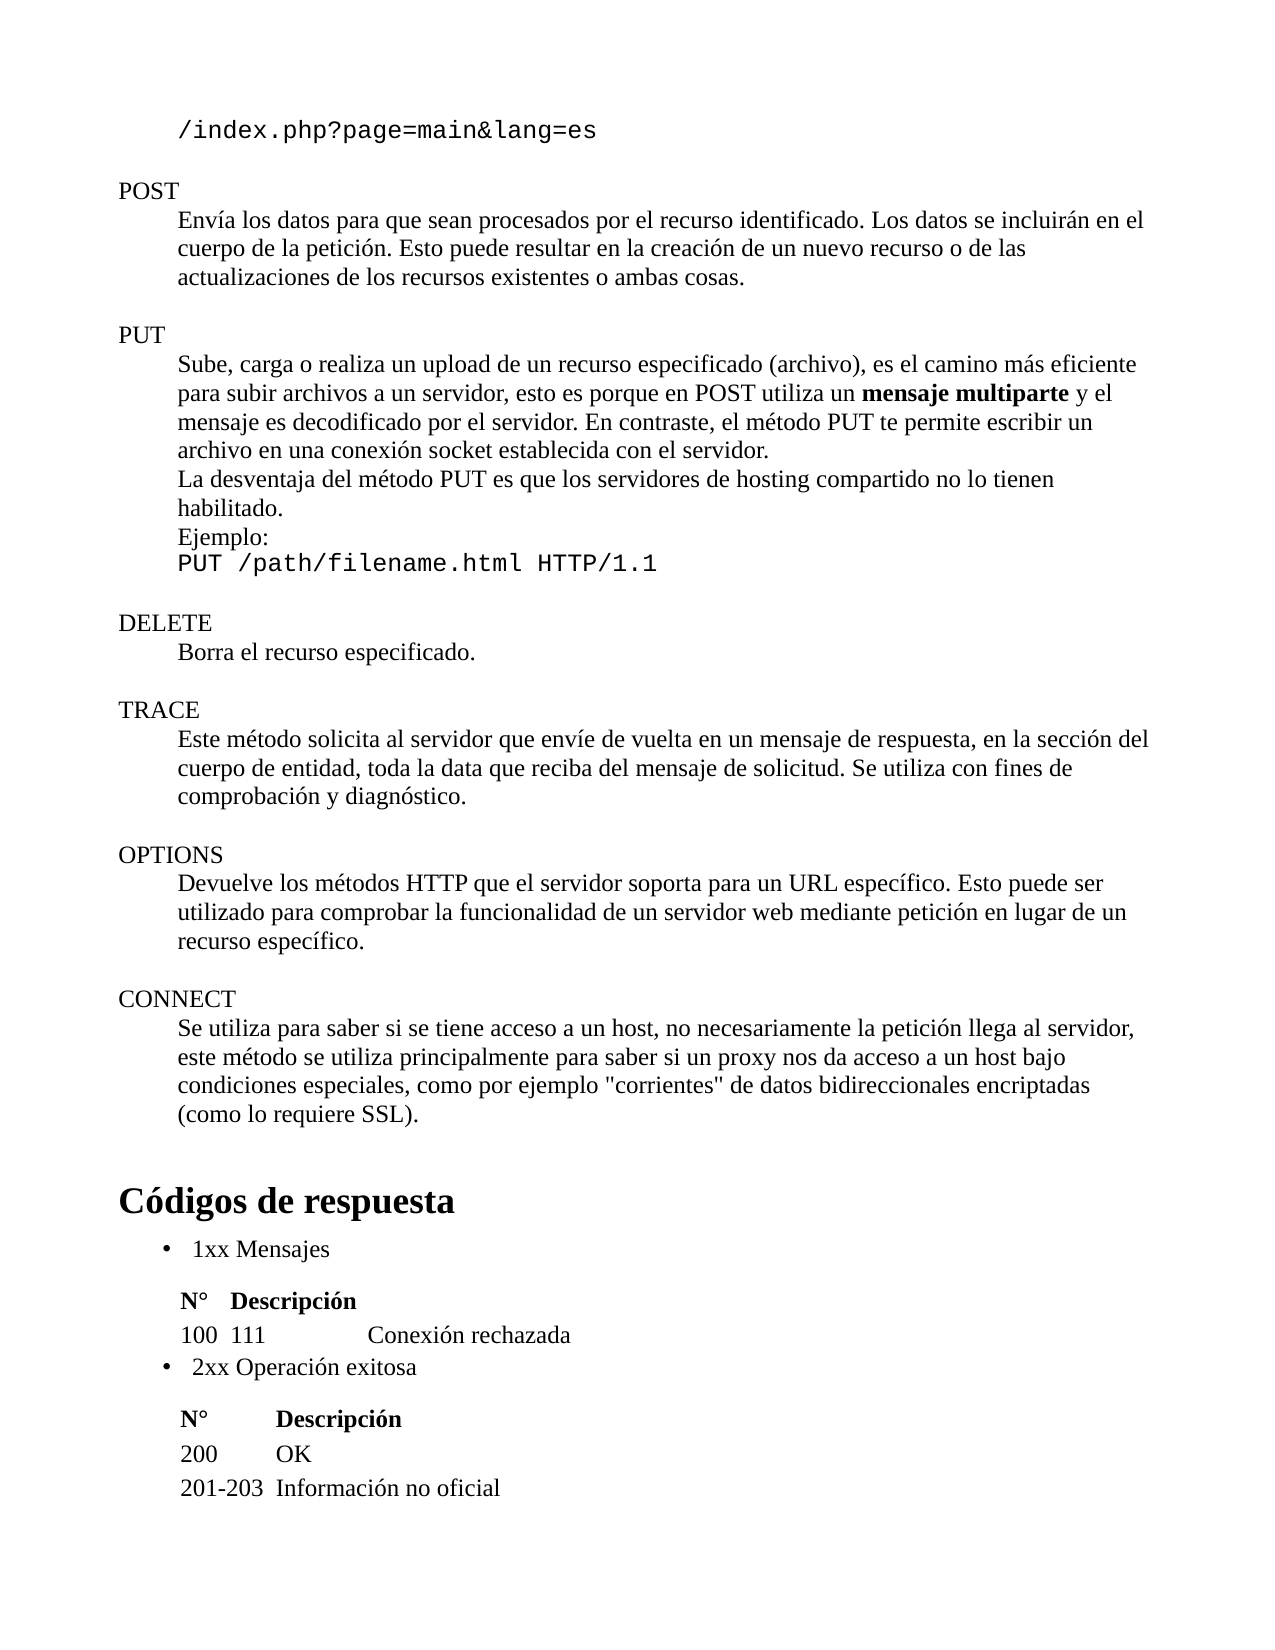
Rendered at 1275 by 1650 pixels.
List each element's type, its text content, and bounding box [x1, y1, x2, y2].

table_header [365, 1283, 583, 1317]
list 1xx Mensajes [162, 1234, 1157, 1263]
list Borra el recurso especificado. [177, 637, 1157, 666]
subtitle OPTIONS [118, 840, 1157, 868]
list Devuelve los métodos HTTP que el servidor soporta para un URL específico. Esto puede ser utilizado para comprobar la funcionalidad de un servidor web mediante petición en lugar de un recurso específico. [177, 868, 1157, 955]
table_header Descripción [227, 1283, 364, 1317]
subtitle Códigos de respuesta [118, 1178, 1157, 1221]
list Se utiliza para saber si se tiene acceso a un host, no necesariamente la petición llega al servidor, este método se utiliza principalmente para saber si un proxy nos da acceso a un host bajo condiciones especiales, como por ejemplo "corrientes" de datos bidireccionales encriptadas (como lo requiere SSL). [177, 1013, 1157, 1128]
list Envía los datos para que sean procesados por el recurso identificado. Los datos se incluirán en el cuerpo de la petición. Esto puede resultar en la creación de un nuevo recurso o de las actualizaciones de los recursos existentes o ambas cosas. [177, 205, 1157, 291]
table_cell 201-203 [177, 1470, 273, 1505]
subtitle DELETE [118, 608, 1157, 637]
table_cell OK [273, 1436, 529, 1470]
table_cell Información no oficial [273, 1470, 529, 1505]
list Sube, carga o realiza un upload de un recurso especificado (archivo), es el camino más eficiente para subir archivos a un servidor, esto es porque en POST utiliza un mensaje multiparte y el mensaje es decodificado por el servidor. En contraste, el método PUT te permite escribir un archivo en una conexión socket establecida con el servidor. [177, 349, 1157, 464]
subtitle POST [118, 176, 1157, 205]
table_cell 111 [227, 1318, 364, 1352]
table_cell 200 [177, 1436, 273, 1470]
table_cell 100 [177, 1318, 227, 1352]
list /index.php?page=main&lang=es [177, 118, 1157, 146]
subtitle TRACE [118, 695, 1157, 724]
subtitle PUT [118, 320, 1157, 349]
list Este método solicita al servidor que envíe de vuelta en un mensaje de respuesta, en la sección del cuerpo de entidad, toda la data que reciba del mensaje de solicitud. Se utiliza con fines de comprobación y diagnóstico. [177, 724, 1157, 810]
table_header Descripción [273, 1401, 529, 1436]
list PUT /path/filename.html HTTP/1.1 [177, 550, 1157, 579]
table_header N° [177, 1401, 273, 1436]
table_header N° [177, 1283, 227, 1317]
table_cell Conexión rechazada [365, 1318, 583, 1352]
list La desventaja del método PUT es que los servidores de hosting compartido no lo tienen habilitado. [177, 464, 1157, 522]
list 2xx Operación exitosa [162, 1352, 1157, 1381]
subtitle CONNECT [118, 984, 1157, 1013]
list Ejemplo: [177, 522, 1157, 550]
